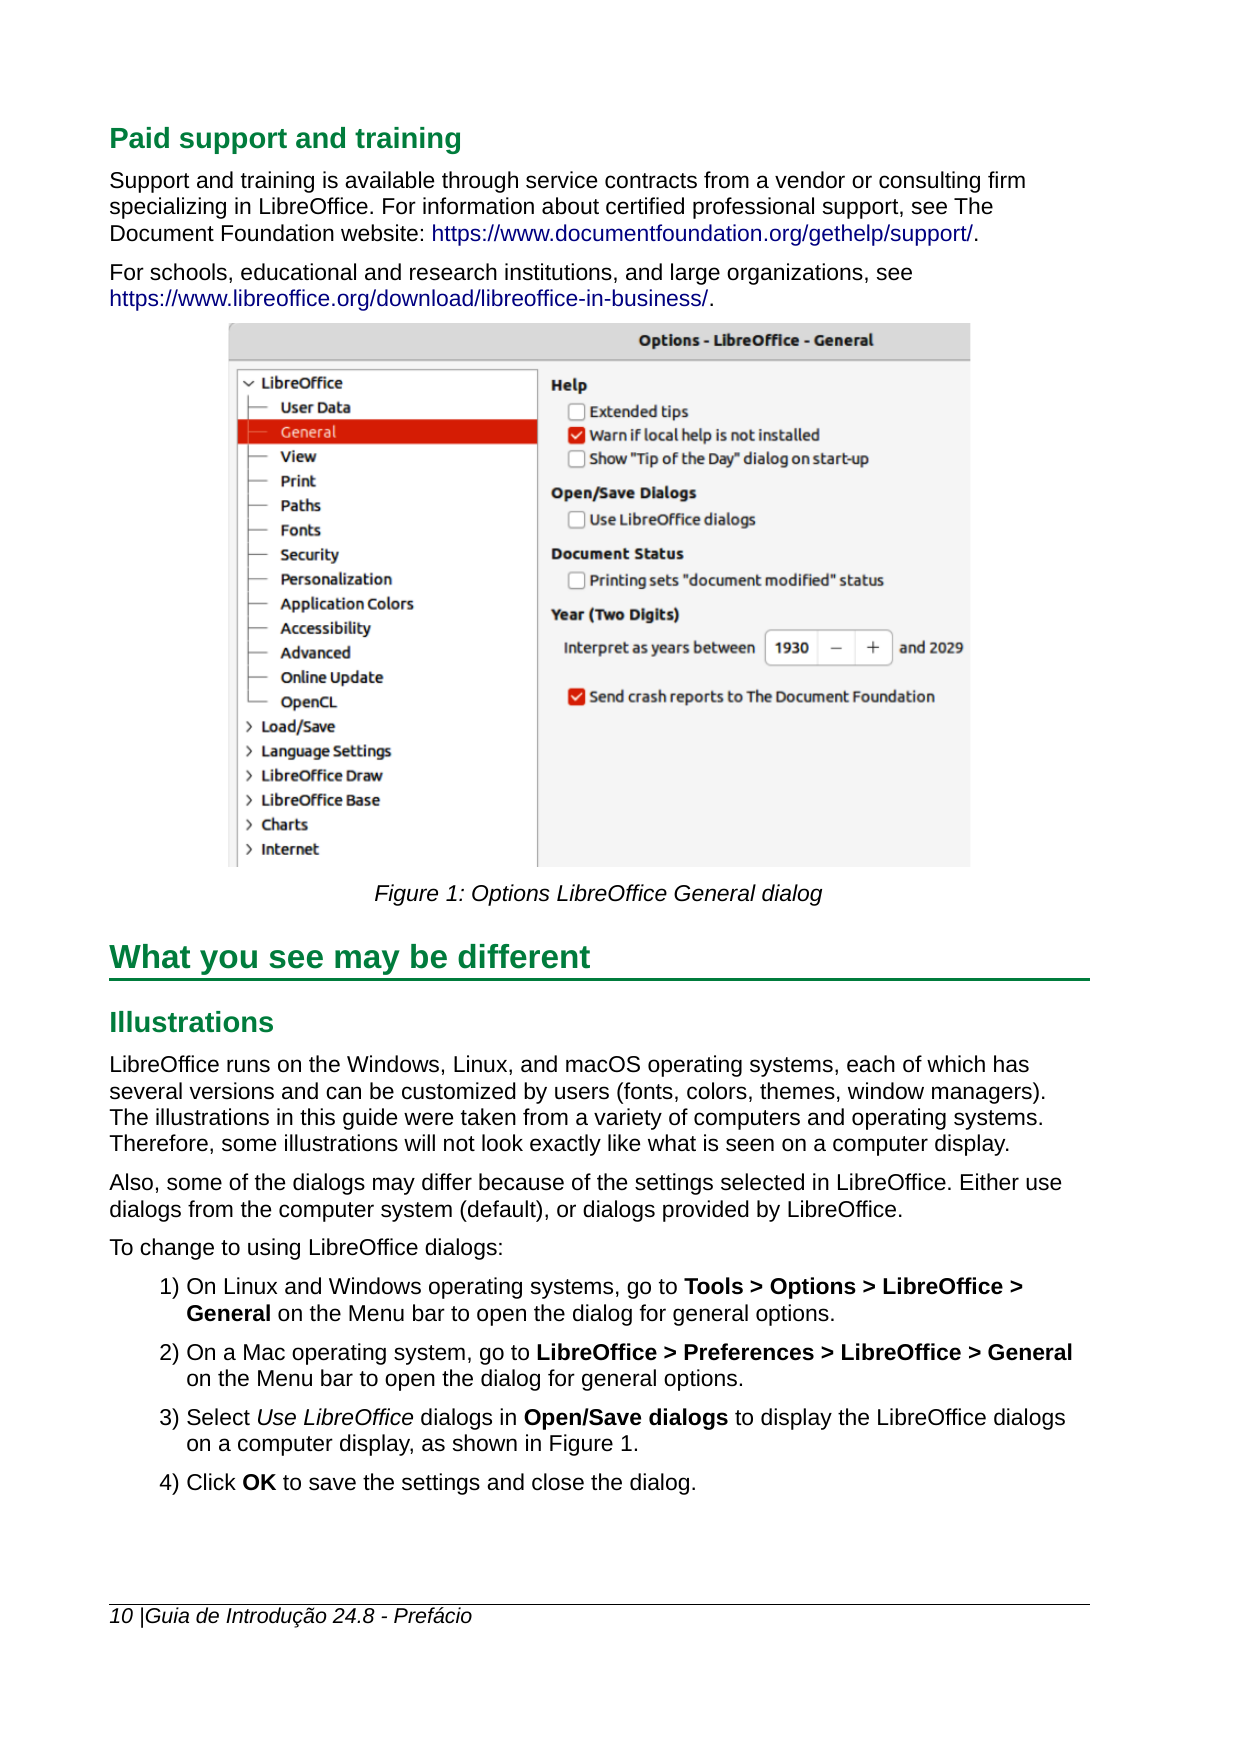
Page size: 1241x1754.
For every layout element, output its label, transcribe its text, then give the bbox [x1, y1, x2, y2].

list On Linux and Windows operating systems, go to Tools > Options > LibreOffice > General on the Menu bar to open the dialog for general options. [186, 1273, 1090, 1326]
picture [228, 323, 971, 867]
text LibreOffice runs on the Windows, Linux, and macOS operating systems, each of which has several versions and can be customized by users (fonts, colors, themes, window managers). The illustrations in this guide were taken from a variety of computers and operating systems. Therefore, some illustrations will not look exactly like what is seen on a computer display. [109, 1051, 1090, 1157]
text Also, some of the dialogs may differ because of the settings selected in LibreOffice. Either use dialogs from the computer system (default), or dialogs provided by LibreOffice. [109, 1169, 1090, 1222]
text Figure 1: Options LibreOffice General dialog [228, 879, 970, 906]
subtitle What you see may be different [109, 937, 1090, 978]
list Select Use LibreOffice dialogs in Open/Save dialogs to display the LibreOffice dialogs on a computer display, as shown in Figure 1. [186, 1404, 1090, 1456]
text Support and training is available through service contracts from a vendor or consulting firm specializing in LibreOffice. For information about certified professional support, see The Document Foundation website: https://www.documentfoundation.org/gethelp/support/. [109, 167, 1090, 246]
text For schools, educational and research institutions, and large organizations, see https://www.libreoffice.org/download/libreoffice-in-business/. [109, 258, 1090, 311]
subtitle Illustrations [109, 1005, 1090, 1039]
list To change to using LibreOffice dialogs: [109, 1234, 1090, 1261]
subtitle Paid support and training [109, 121, 1090, 154]
list Click OK to save the settings and close the dialog. [186, 1469, 1090, 1495]
list On a Mac operating system, go to LibreOffice > Preferences > LibreOffice > General on the Menu bar to open the dialog for general options. [186, 1338, 1090, 1391]
